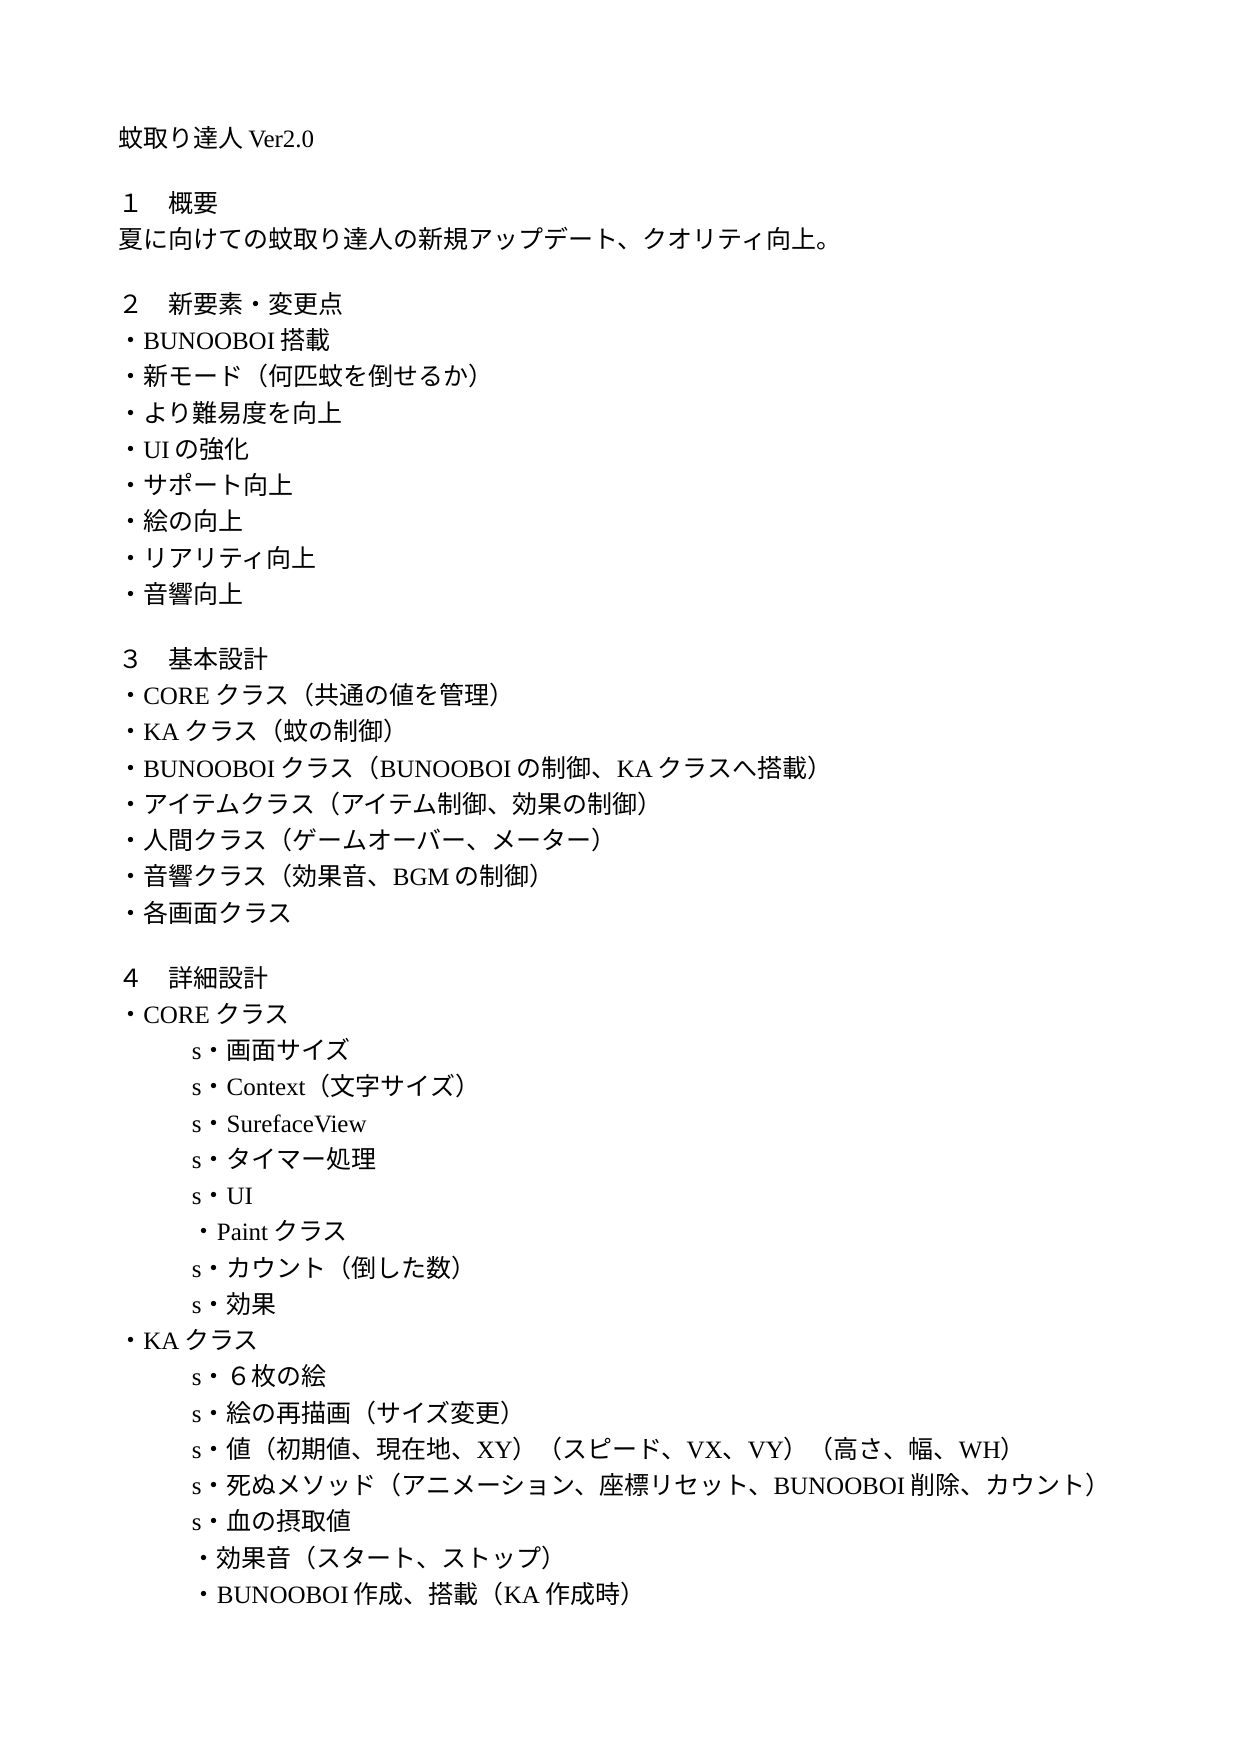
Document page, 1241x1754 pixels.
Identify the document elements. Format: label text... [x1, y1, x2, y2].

text ・BUNOOBOIクラス（BUNOOBOIの制御、KAクラスへ搭載） [118, 748, 1122, 784]
text ・絵の向上 [118, 502, 1122, 538]
text ・新モード（何匹蚊を倒せるか） [118, 357, 1122, 393]
text ４ 詳細設計 [118, 958, 1122, 994]
text s・タイマー処理 [118, 1139, 1122, 1176]
text ・KAクラス [118, 1321, 1122, 1357]
text 夏に向けての蚊取り達人の新規アップデート、クオリティ向上。 [118, 219, 1122, 256]
text s・SurefaceView [118, 1103, 1122, 1139]
text s・死ぬメソッド（アニメーション、座標リセット、BUNOOBOI削除、カウント） [118, 1466, 1122, 1502]
text ・効果音（スタート、ストップ） [118, 1538, 1122, 1574]
text ・アイテムクラス（アイテム制御、効果の制御） [118, 784, 1122, 821]
text ・音響向上 [118, 574, 1122, 611]
text s・血の摂取値 [118, 1502, 1122, 1538]
text s・Context（文字サイズ） [118, 1067, 1122, 1103]
text ・各画面クラス [118, 893, 1122, 929]
text ・KAクラス（蚊の制御） [118, 712, 1122, 748]
text ・COREクラス [118, 994, 1122, 1031]
text s・UI [118, 1176, 1122, 1212]
text ・サポート向上 [118, 466, 1122, 502]
text s・値（初期値、現在地、XY）（スピード、VX、VY）（高さ、幅、WH） [118, 1429, 1122, 1466]
text s・カウント（倒した数） [118, 1248, 1122, 1284]
text s・効果 [118, 1284, 1122, 1321]
text s・６枚の絵 [118, 1357, 1122, 1393]
text ・人間クラス（ゲームオーバー、メーター） [118, 821, 1122, 857]
text s・画面サイズ [118, 1031, 1122, 1067]
text ・Paintクラス [118, 1212, 1122, 1248]
text ・BUNOOBOI搭載 [118, 321, 1122, 357]
text １ 概要 [118, 183, 1122, 219]
text ３ 基本設計 [118, 639, 1122, 676]
text ・音響クラス（効果音、BGMの制御） [118, 857, 1122, 893]
text ・COREクラス（共通の値を管理） [118, 676, 1122, 712]
text ・より難易度を向上 [118, 393, 1122, 429]
text ・BUNOOBOI作成、搭載（KA作成時） [118, 1574, 1122, 1611]
text ・リアリティ向上 [118, 538, 1122, 574]
text ２ 新要素・変更点 [118, 284, 1122, 321]
text 蚊取り達人Ver2.0 [118, 118, 1122, 154]
text ・UIの強化 [118, 429, 1122, 466]
text s・絵の再描画（サイズ変更） [118, 1393, 1122, 1429]
